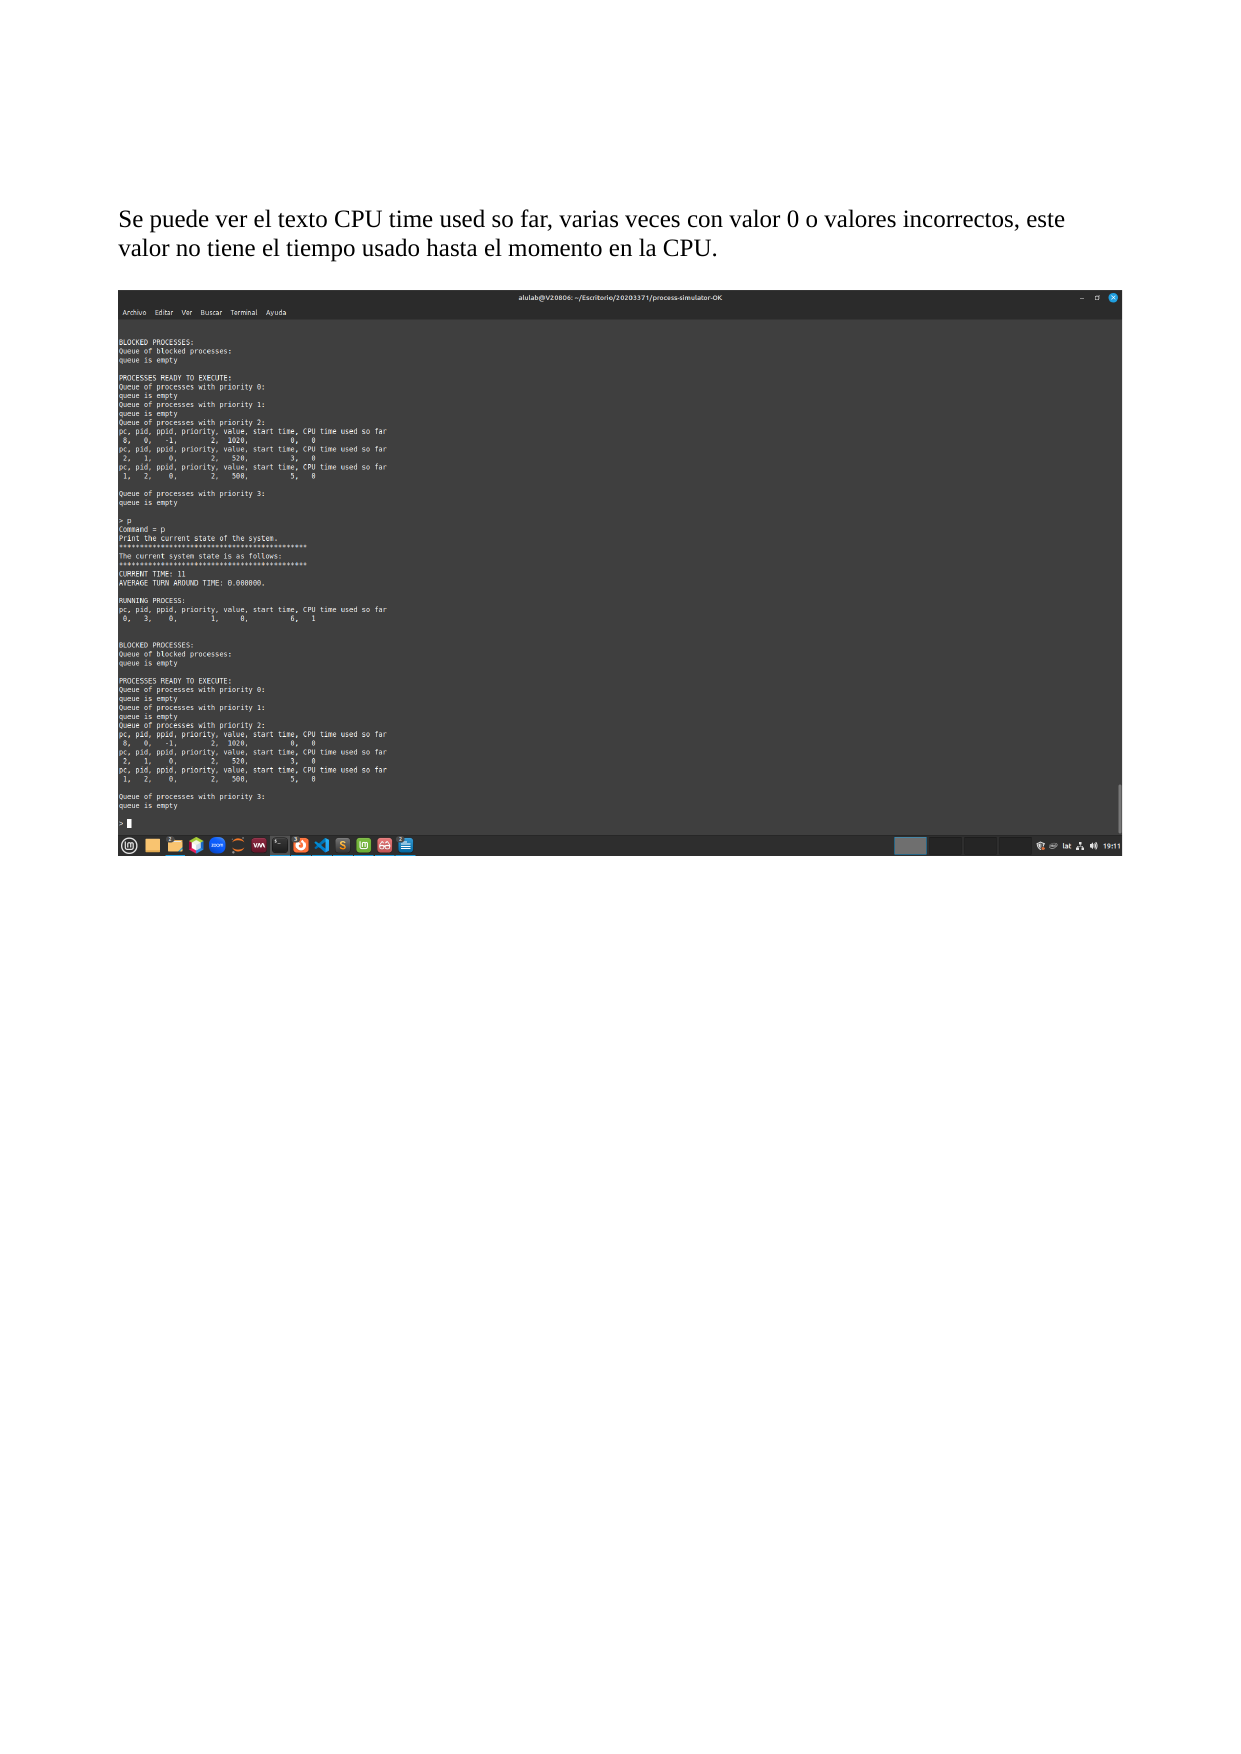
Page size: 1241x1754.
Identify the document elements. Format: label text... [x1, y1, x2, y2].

text Se puede ver el texto CPU time used so far, varias veces con valor 0 o valores incorrectos, este valor no tiene el tiempo usado hasta el momento en la CPU. [118, 204, 1122, 262]
picture [118, 290, 1123, 856]
